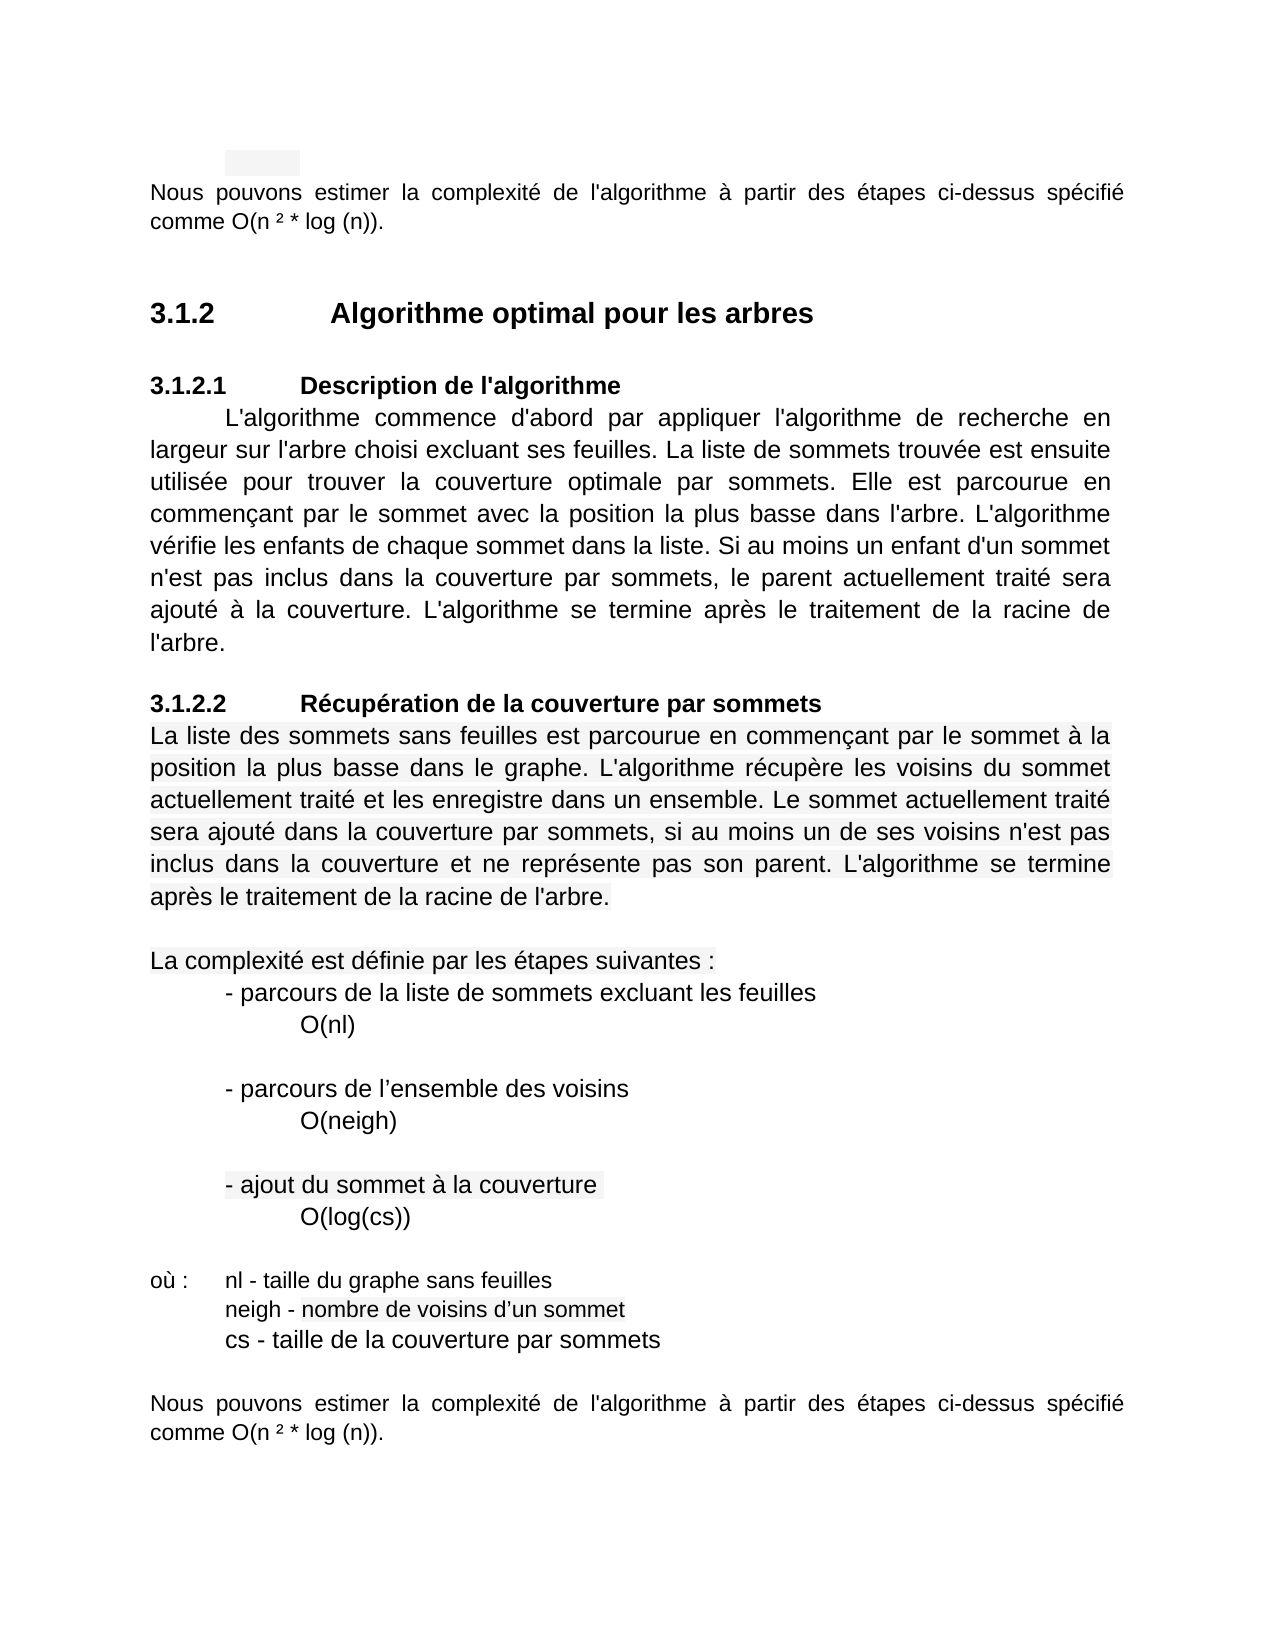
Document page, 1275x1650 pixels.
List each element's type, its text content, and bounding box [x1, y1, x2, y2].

text 3.1.2.1 Description de l'algorithme [150, 372, 1125, 400]
text cs - taille de la couverture par sommets [225, 1326, 1112, 1354]
text - parcours de la liste de sommets excluant les feuilles [150, 979, 1112, 1007]
text neigh - nombre de voisins d’un sommet [150, 1297, 1125, 1322]
text Nous pouvons estimer la complexité de l'algorithme à partir des étapes ci-dessus spécifié comme O(n ² * log (n)). [150, 179, 1125, 234]
text - ajout du sommet à la couverture [150, 1171, 1125, 1199]
subtitle 3.1.2 Algorithme optimal pour les arbres [150, 297, 1125, 329]
text - parcours de l’ensemble des voisins [150, 1075, 1112, 1103]
text O(neigh) [225, 1107, 1112, 1135]
text O(log(cs)) [225, 1203, 1112, 1231]
text La liste des sommets sans feuilles est parcourue en commençant par le sommet à la position la plus basse dans le graphe. L'algorithme récupère les voisins du sommet actuellement traité et les enregistre dans un ensemble. Le sommet actuellement traité sera ajouté dans la couverture par sommets, si au moins un de ses voisins n'est pas inclus dans la couverture et ne représente pas son parent. L'algorithme se termine après le traitement de la racine de l'arbre. [150, 722, 1112, 910]
text 3.1.2.2 Récupération de la couverture par sommets [150, 690, 1125, 718]
text Nous pouvons estimer la complexité de l'algorithme à partir des étapes ci-dessus spécifié comme O(n ² * log (n)). [150, 1390, 1125, 1445]
text L'algorithme commence d'abord par appliquer l'algorithme de recherche en largeur sur l'arbre choisi excluant ses feuilles. La liste de sommets trouvée est ensuite utilisée pour trouver la couverture optimale par sommets. Elle est parcourue en commençant par le sommet avec la position la plus basse dans l'arbre. L'algorithme vérifie les enfants de chaque sommet dans la liste. Si au moins un enfant d'un sommet n'est pas inclus dans la couverture par sommets, le parent actuellement traité sera ajouté à la couverture. L'algorithme se termine après le traitement de la racine de l'arbre. [150, 404, 1112, 656]
text O(nl) [150, 1011, 1112, 1039]
text où : nl - taille du graphe sans feuilles [150, 1267, 1125, 1293]
text La complexité est définie par les étapes suivantes : [150, 947, 1125, 974]
